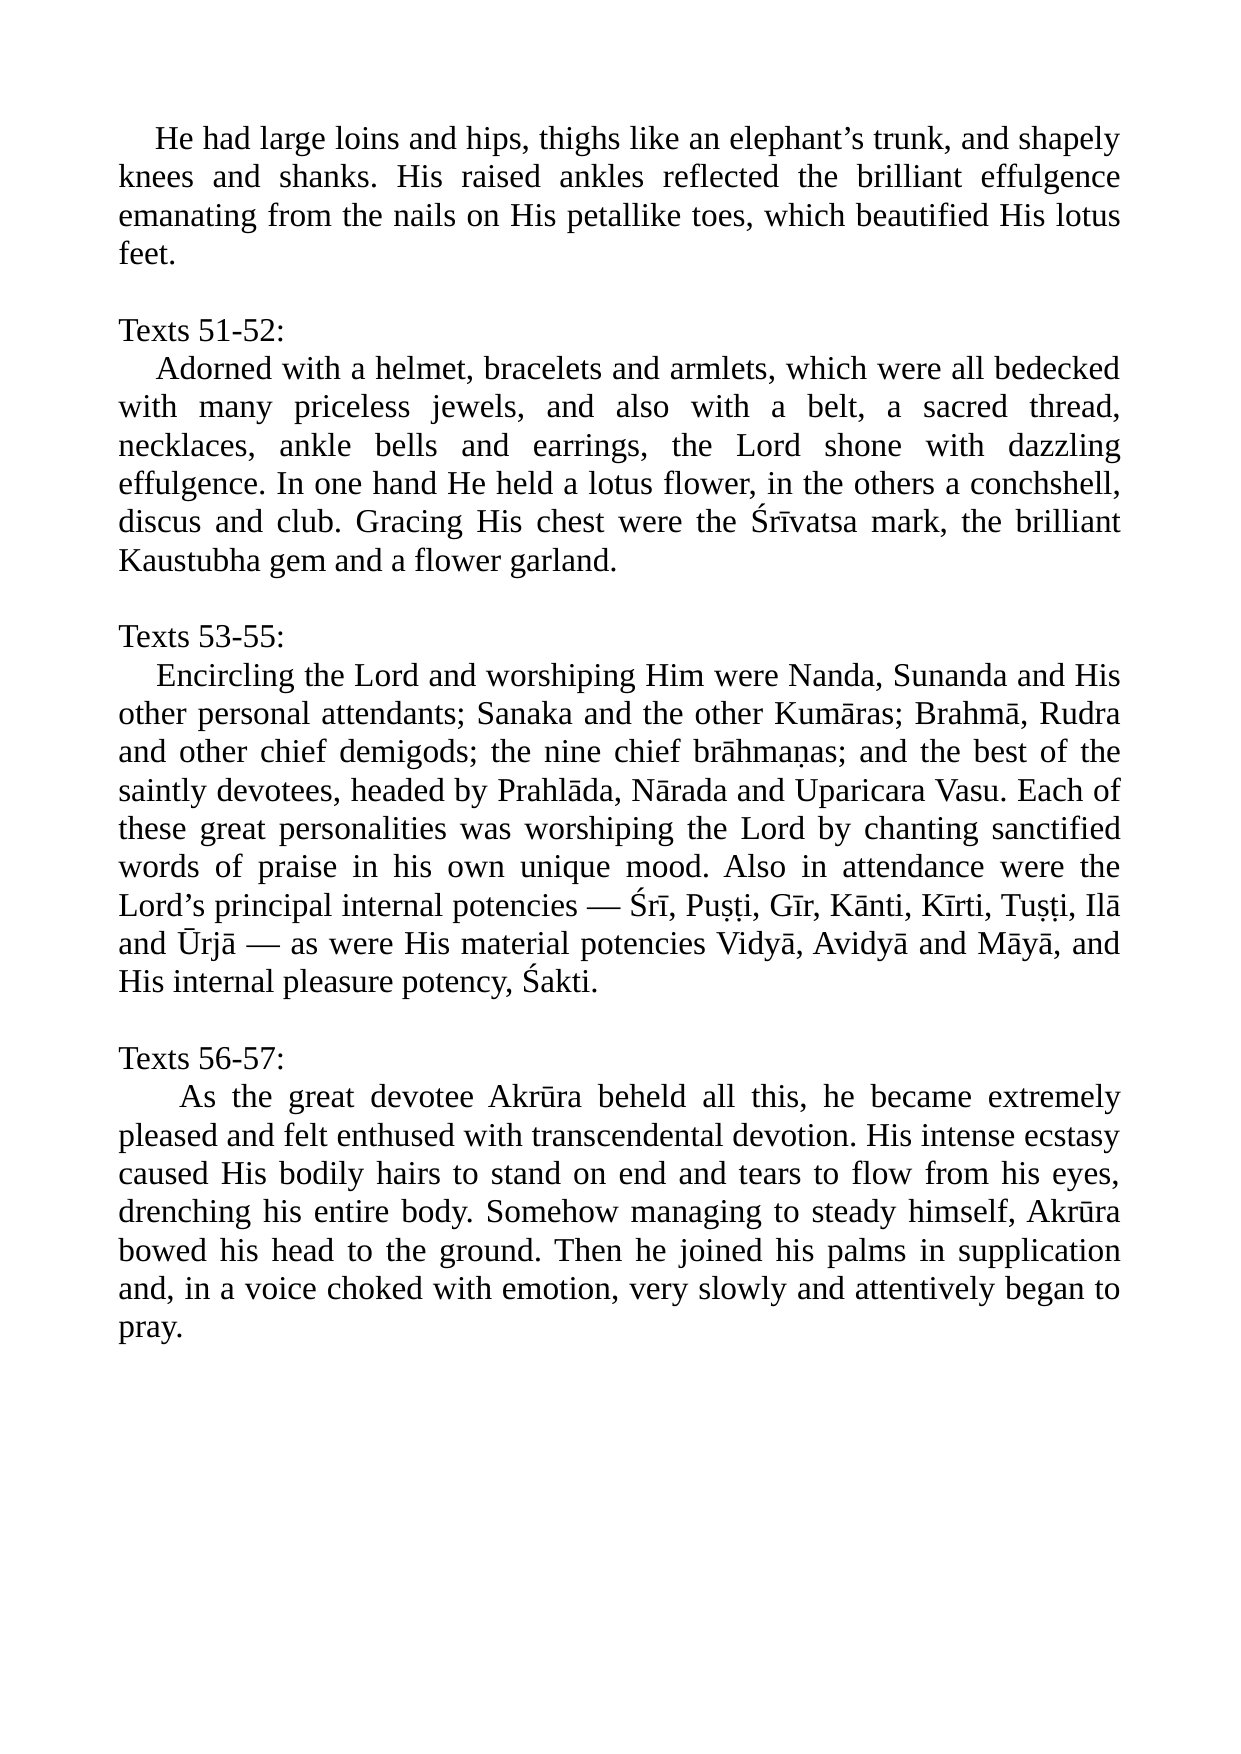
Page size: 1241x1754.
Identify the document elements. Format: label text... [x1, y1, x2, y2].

text Encircling the Lord and worshiping Him were Nanda, Sunanda and His other personal attendants; Sanaka and the other Kumāras; Brahmā, Rudra and other chief demigods; the nine chief brāhmaṇas; and the best of the saintly devotees, headed by Prahlāda, Nārada and Uparicara Vasu. Each of these great personalities was worshiping the Lord by chanting sanctified words of praise in his own unique mood. Also in attendance were the Lord’s principal internal potencies — Śrī, Puṣṭi, Gīr, Kānti, Kīrti, Tuṣṭi, Ilā and Ūrjā — as were His material potencies Vidyā, Avidyā and Māyā, and His internal pleasure potency, Śakti. [118, 655, 1122, 1000]
text Texts 53-55: [118, 616, 1122, 655]
text Texts 56-57: [118, 1038, 1122, 1076]
text Texts 51-52: [118, 310, 1122, 348]
text He had large loins and hips, thighs like an elephant’s trunk, and shapely knees and shanks. His raised ankles reflected the brilliant effulgence emanating from the nails on His petallike toes, which beautified His lotus feet. [118, 118, 1122, 271]
text As the great devotee Akrūra beheld all this, he became extremely pleased and felt enthused with transcendental devotion. His intense ecstasy caused His bodily hairs to stand on end and tears to flow from his eyes, drenching his entire body. Somehow managing to steady himself, Akrūra bowed his head to the ground. Then he joined his palms in supplication and, in a voice choked with emotion, very slowly and attentively began to pray. [118, 1076, 1122, 1345]
text Adorned with a helmet, bracelets and armlets, which were all bedecked with many priceless jewels, and also with a belt, a sacred thread, necklaces, ankle bells and earrings, the Lord shone with dazzling effulgence. In one hand He held a lotus flower, in the others a conchshell, discus and club. Gracing His chest were the Śrīvatsa mark, the brilliant Kaustubha gem and a flower garland. [118, 348, 1122, 578]
